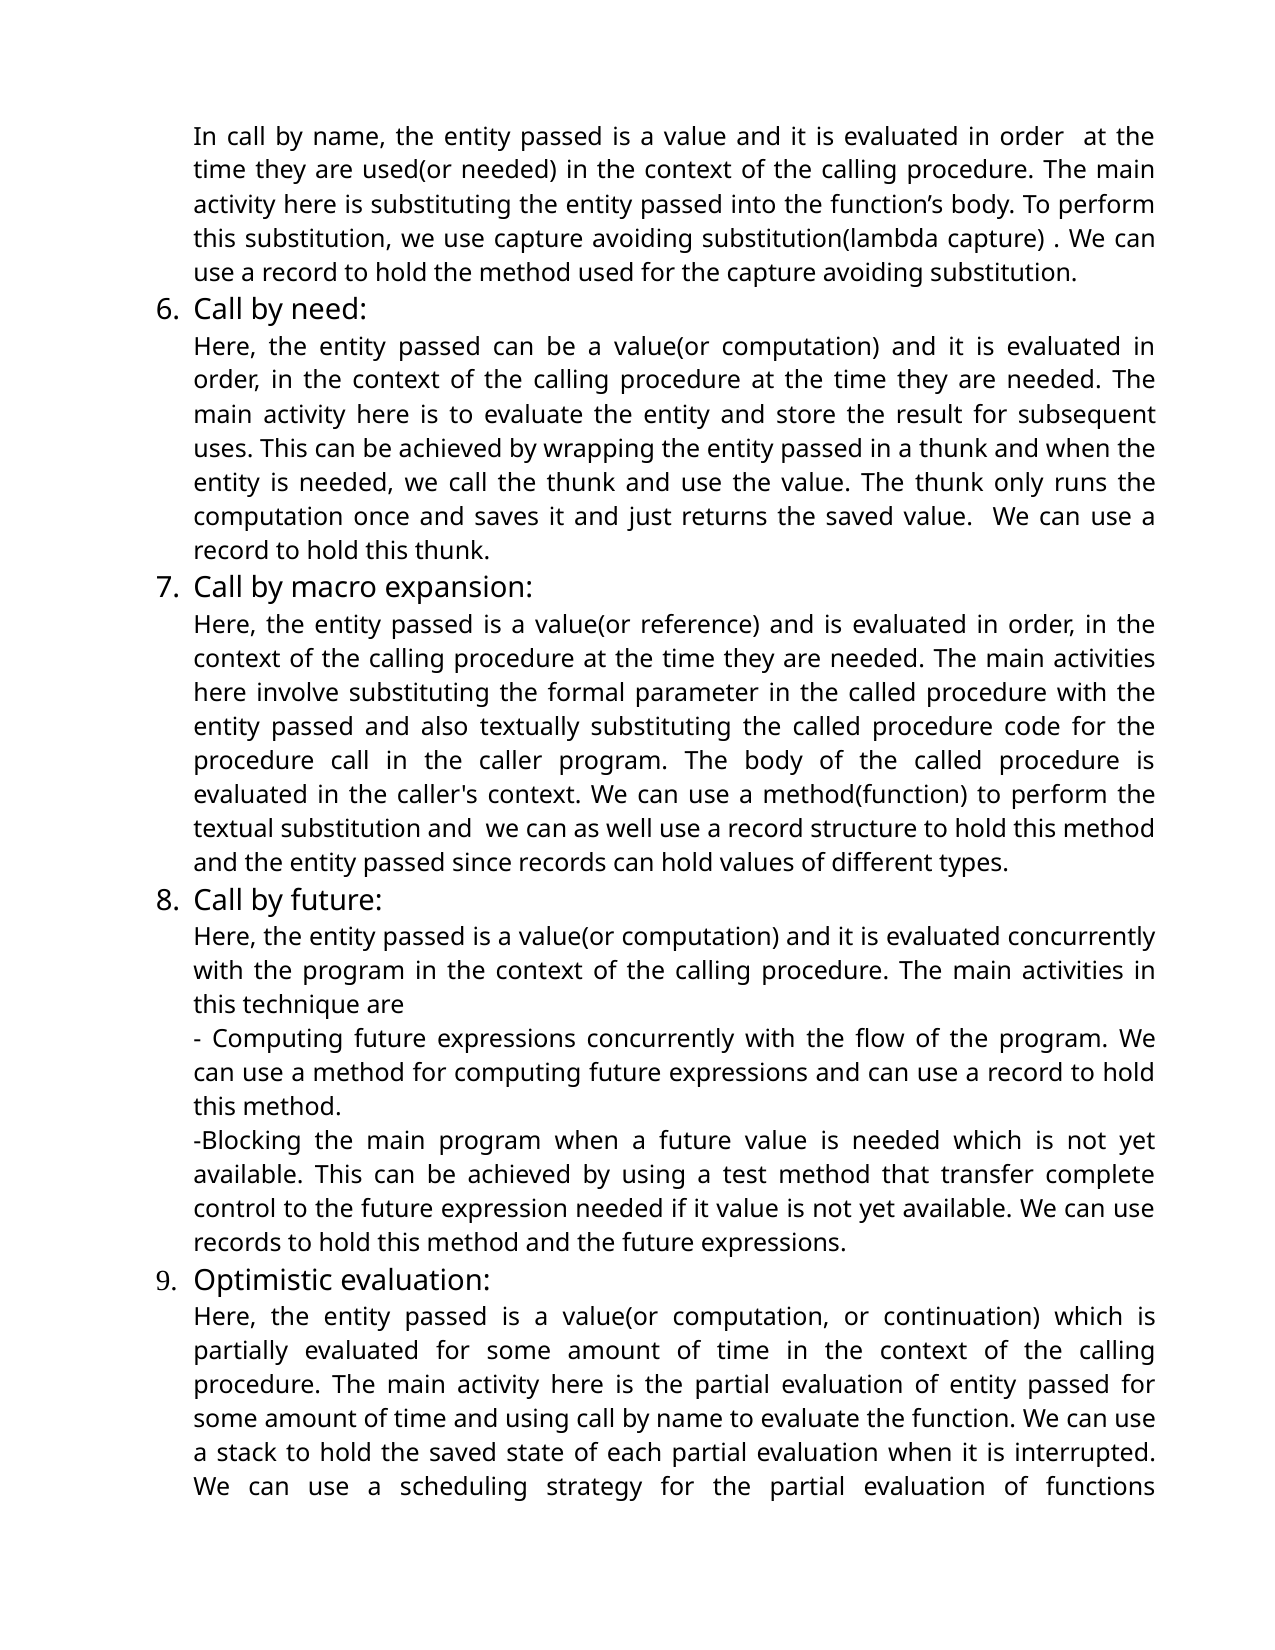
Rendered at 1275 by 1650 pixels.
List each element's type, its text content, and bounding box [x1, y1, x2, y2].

list Call by need: [156, 288, 1157, 328]
list - Computing future expressions concurrently with the flow of the program. We can use a method for computing future expressions and can use a record to hold this method. [156, 1021, 1157, 1123]
list In call by name, the entity passed is a value and it is evaluated in order at the time they are used(or needed) in the context of the calling procedure. The main activity here is substituting the entity passed into the function’s body. To perform this substitution, we use capture avoiding substitution(lambda capture) . We can use a record to hold the method used for the capture avoiding substitution. [156, 118, 1157, 288]
list Here, the entity passed is a value(or computation, or continuation) which is partially evaluated for some amount of time in the context of the calling procedure. The main activity here is the partial evaluation of entity passed for some amount of time and using call by name to evaluate the function. We can use a stack to hold the saved state of each partial evaluation when it is interrupted. We can use a scheduling strategy for the partial evaluation of functions [156, 1299, 1157, 1503]
list Here, the entity passed is a value(or reference) and is evaluated in order, in the context of the calling procedure at the time they are needed. The main activities here involve substituting the formal parameter in the called procedure with the entity passed and also textually substituting the called procedure code for the procedure call in the caller program. The body of the called procedure is evaluated in the caller's context. We can use a method(function) to perform the textual substitution and we can as well use a record structure to hold this method and the entity passed since records can hold values of different types. [156, 606, 1157, 879]
list Call by future: [156, 879, 1157, 918]
list Here, the entity passed is a value(or computation) and it is evaluated concurrently with the program in the context of the calling procedure. The main activities in this technique are [156, 918, 1157, 1021]
list Here, the entity passed can be a value(or computation) and it is evaluated in order, in the context of the calling procedure at the time they are needed. The main activity here is to evaluate the entity and store the result for subsequent uses. This can be achieved by wrapping the entity passed in a thunk and when the entity is needed, we call the thunk and use the value. The thunk only runs the computation once and saves it and just returns the saved value. We can use a record to hold this thunk. [156, 328, 1157, 567]
list -Blocking the main program when a future value is needed which is not yet available. This can be achieved by using a test method that transfer complete control to the future expression needed if it value is not yet available. We can use records to hold this method and the future expressions. [156, 1123, 1157, 1259]
list Optimistic evaluation: [156, 1259, 1157, 1299]
list Call by macro expansion: [156, 567, 1157, 606]
